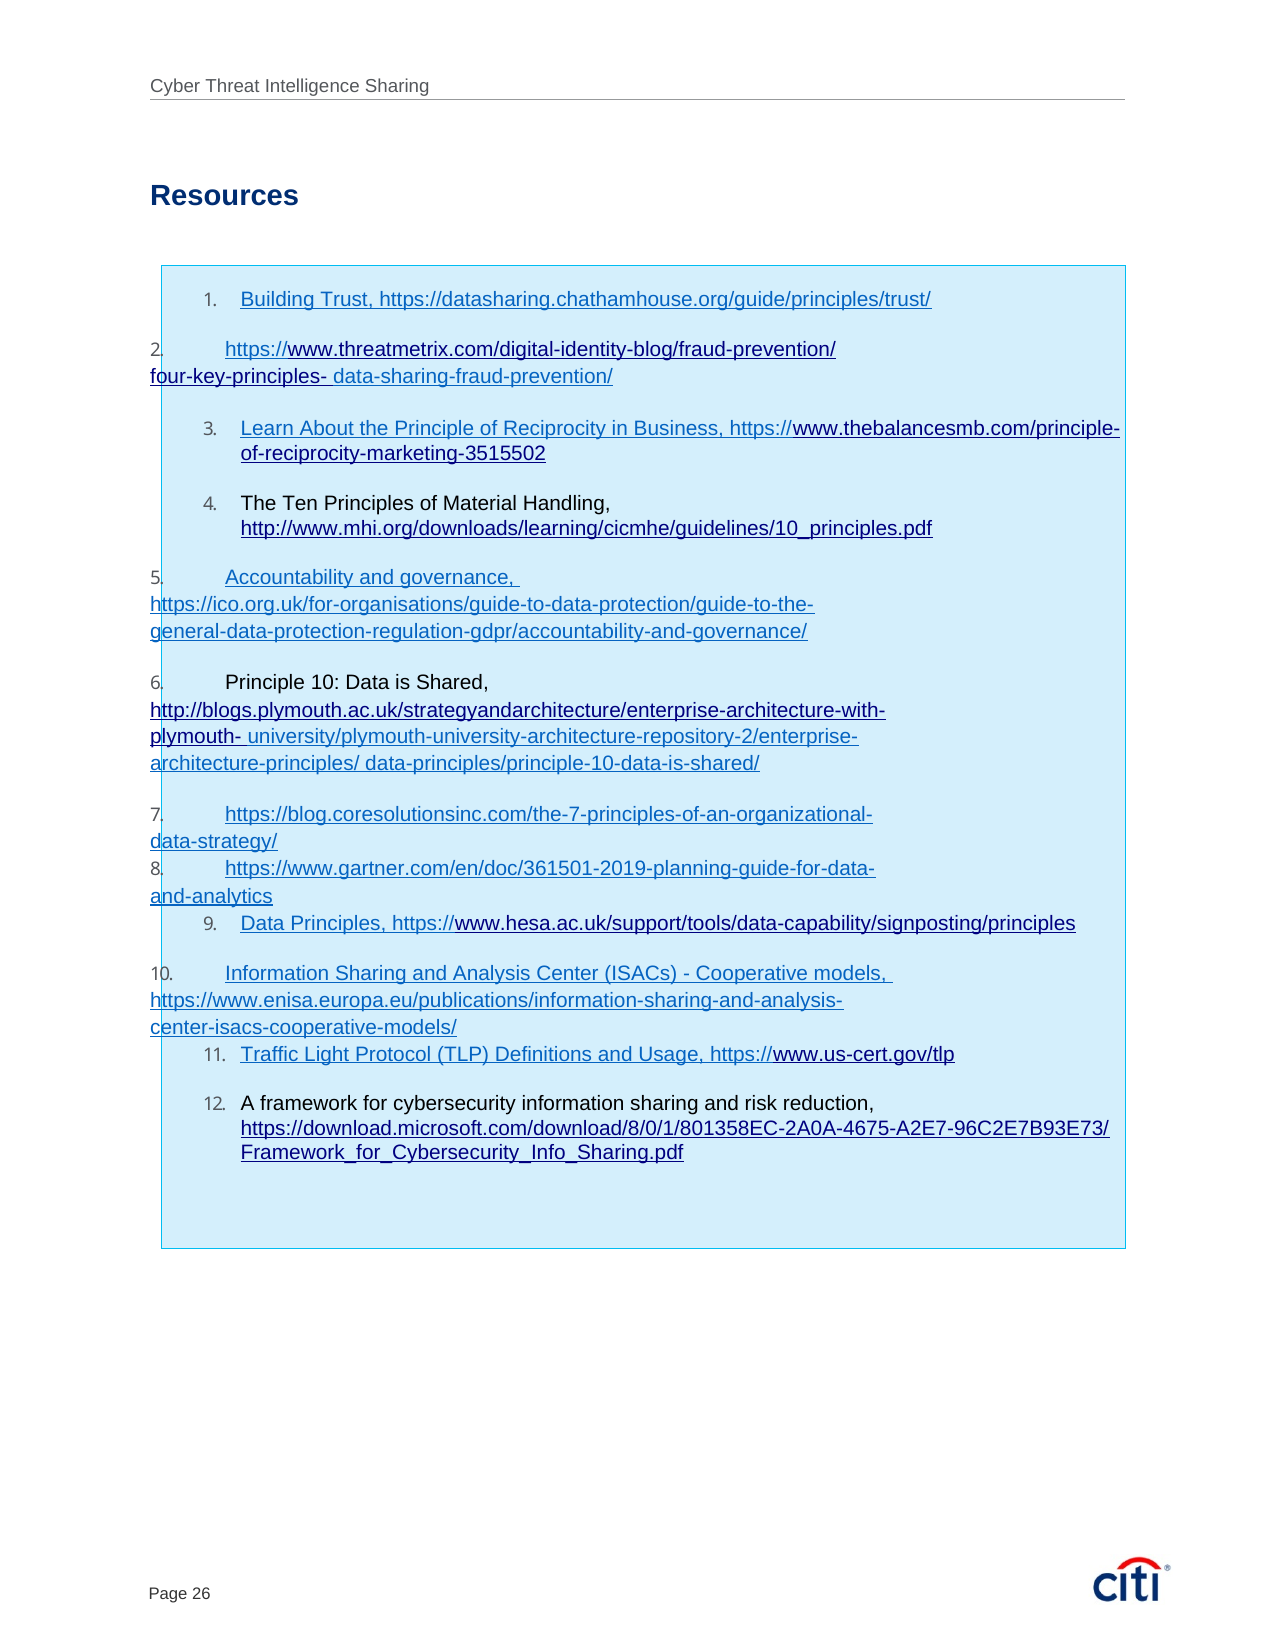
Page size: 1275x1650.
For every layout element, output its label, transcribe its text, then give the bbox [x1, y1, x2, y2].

subtitle Resources [150, 178, 1125, 212]
